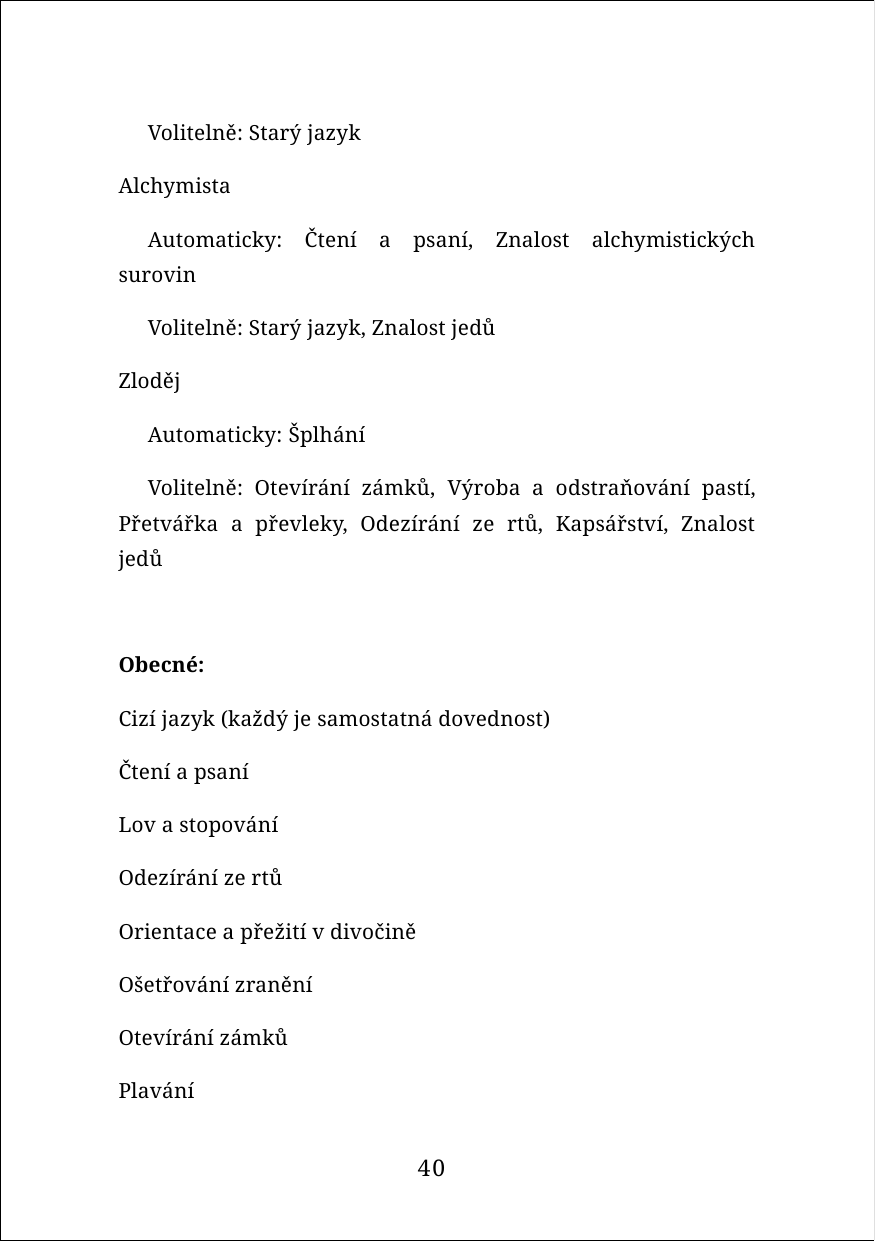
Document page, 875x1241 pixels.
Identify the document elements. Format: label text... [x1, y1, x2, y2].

text Cizí jazyk (každý je samostatná dovednost) [118, 704, 756, 732]
text Automaticky: Čtení a psaní, Znalost alchymistických surovin [118, 225, 756, 289]
text Ošetřování zranění [118, 970, 756, 998]
text Obecné: [118, 651, 756, 679]
text Volitelně: Starý jazyk [118, 118, 756, 147]
text Zloděj [118, 367, 756, 395]
text Lov a stopování [118, 810, 756, 839]
text Orientace a přežití v divočině [118, 917, 756, 945]
text Automaticky: Šplhání [118, 420, 756, 448]
text Volitelně: Otevírání zámků, Výroba a odstraňování pastí, Přetvářka a převleky, Odezírání ze rtů, Kapsářství, Znalost jedů [118, 473, 756, 573]
text Otevírání zámků [118, 1023, 756, 1052]
text Čtení a psaní [118, 757, 756, 786]
text Volitelně: Starý jazyk, Znalost jedů [118, 313, 756, 342]
text Alchymista [118, 171, 756, 200]
text Plavání [118, 1076, 756, 1105]
text Odezírání ze rtů [118, 863, 756, 892]
